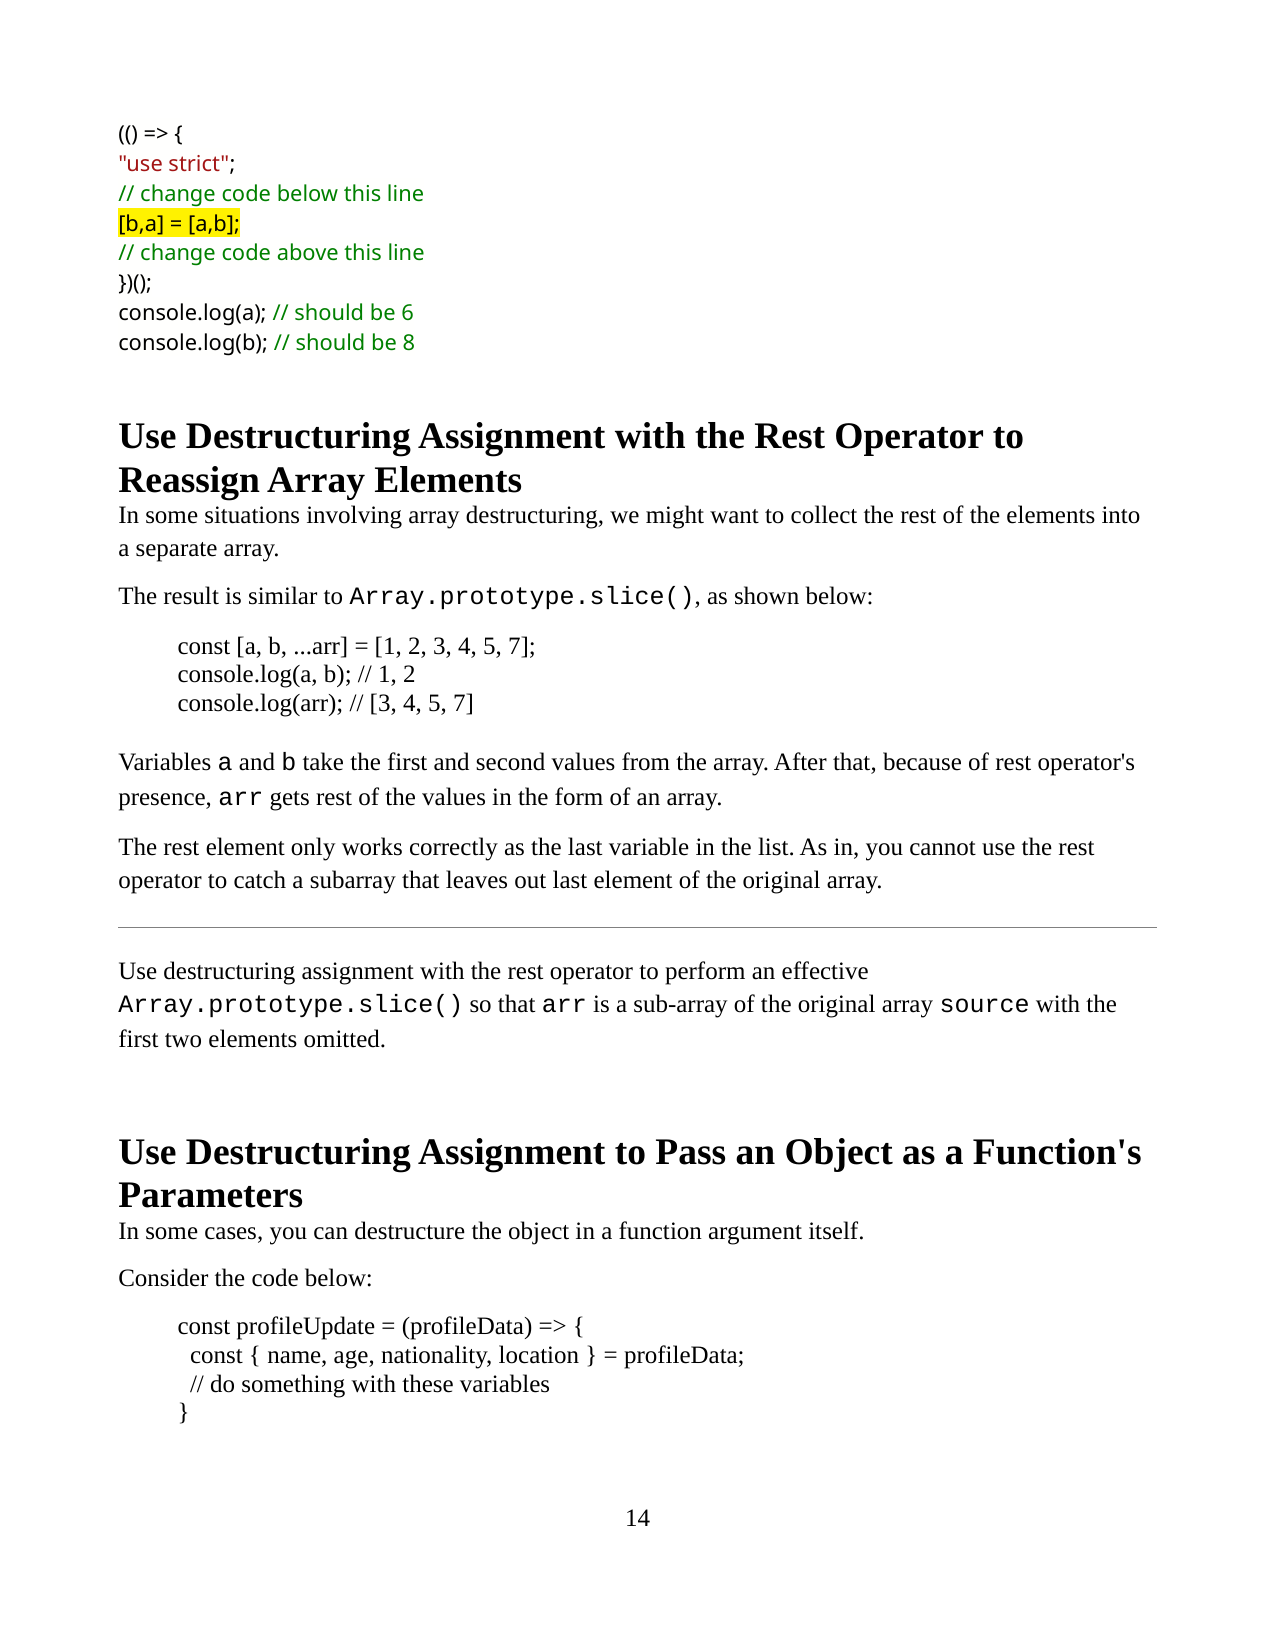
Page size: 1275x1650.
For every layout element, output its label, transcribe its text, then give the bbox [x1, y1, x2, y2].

text const profileUpdate = (profileData) => { const { name, age, nationality, location } = profileData; // do something with these variables } [177, 1311, 1098, 1426]
text [b,a] = [a,b]; [118, 207, 1157, 237]
text console.log(b); // should be 8 [118, 327, 1157, 356]
text Use destructuring assignment with the rest operator to perform an effective Array.prototype.slice() so that arr is a sub-array of the original array source with the first two elements omitted. [118, 956, 1157, 1053]
text })(); [118, 267, 1157, 297]
text The result is similar to Array.prototype.slice(), as shown below: [118, 581, 1157, 612]
text In some situations involving array destructuring, we might want to collect the rest of the elements into a separate array. [118, 500, 1157, 562]
text In some cases, you can destructure the object in a function argument itself. [118, 1216, 1157, 1245]
text The rest element only works correctly as the last variable in the list. As in, you cannot use the rest operator to catch a subarray that leaves out last element of the original array. [118, 832, 1157, 893]
text "use strict"; [118, 148, 1157, 178]
text // change code below this line [118, 178, 1157, 207]
text (() => { [118, 118, 1157, 148]
text // change code above this line [118, 237, 1157, 267]
text Variables a and b take the first and second values from the array. After that, because of rest operator's presence, arr gets rest of the values in the form of an array. [118, 747, 1157, 812]
text const [a, b, ...arr] = [1, 2, 3, 4, 5, 7]; console.log(a, b); // 1, 2 console.log(arr); // [3, 4, 5, 7] [177, 631, 1098, 717]
subtitle Use Destructuring Assignment to Pass an Object as a Function's Parameters [118, 1130, 1157, 1216]
text Consider the code below: [118, 1263, 1157, 1292]
subtitle Use Destructuring Assignment with the Rest Operator to Reassign Array Elements [118, 414, 1157, 500]
text console.log(a); // should be 6 [118, 297, 1157, 327]
